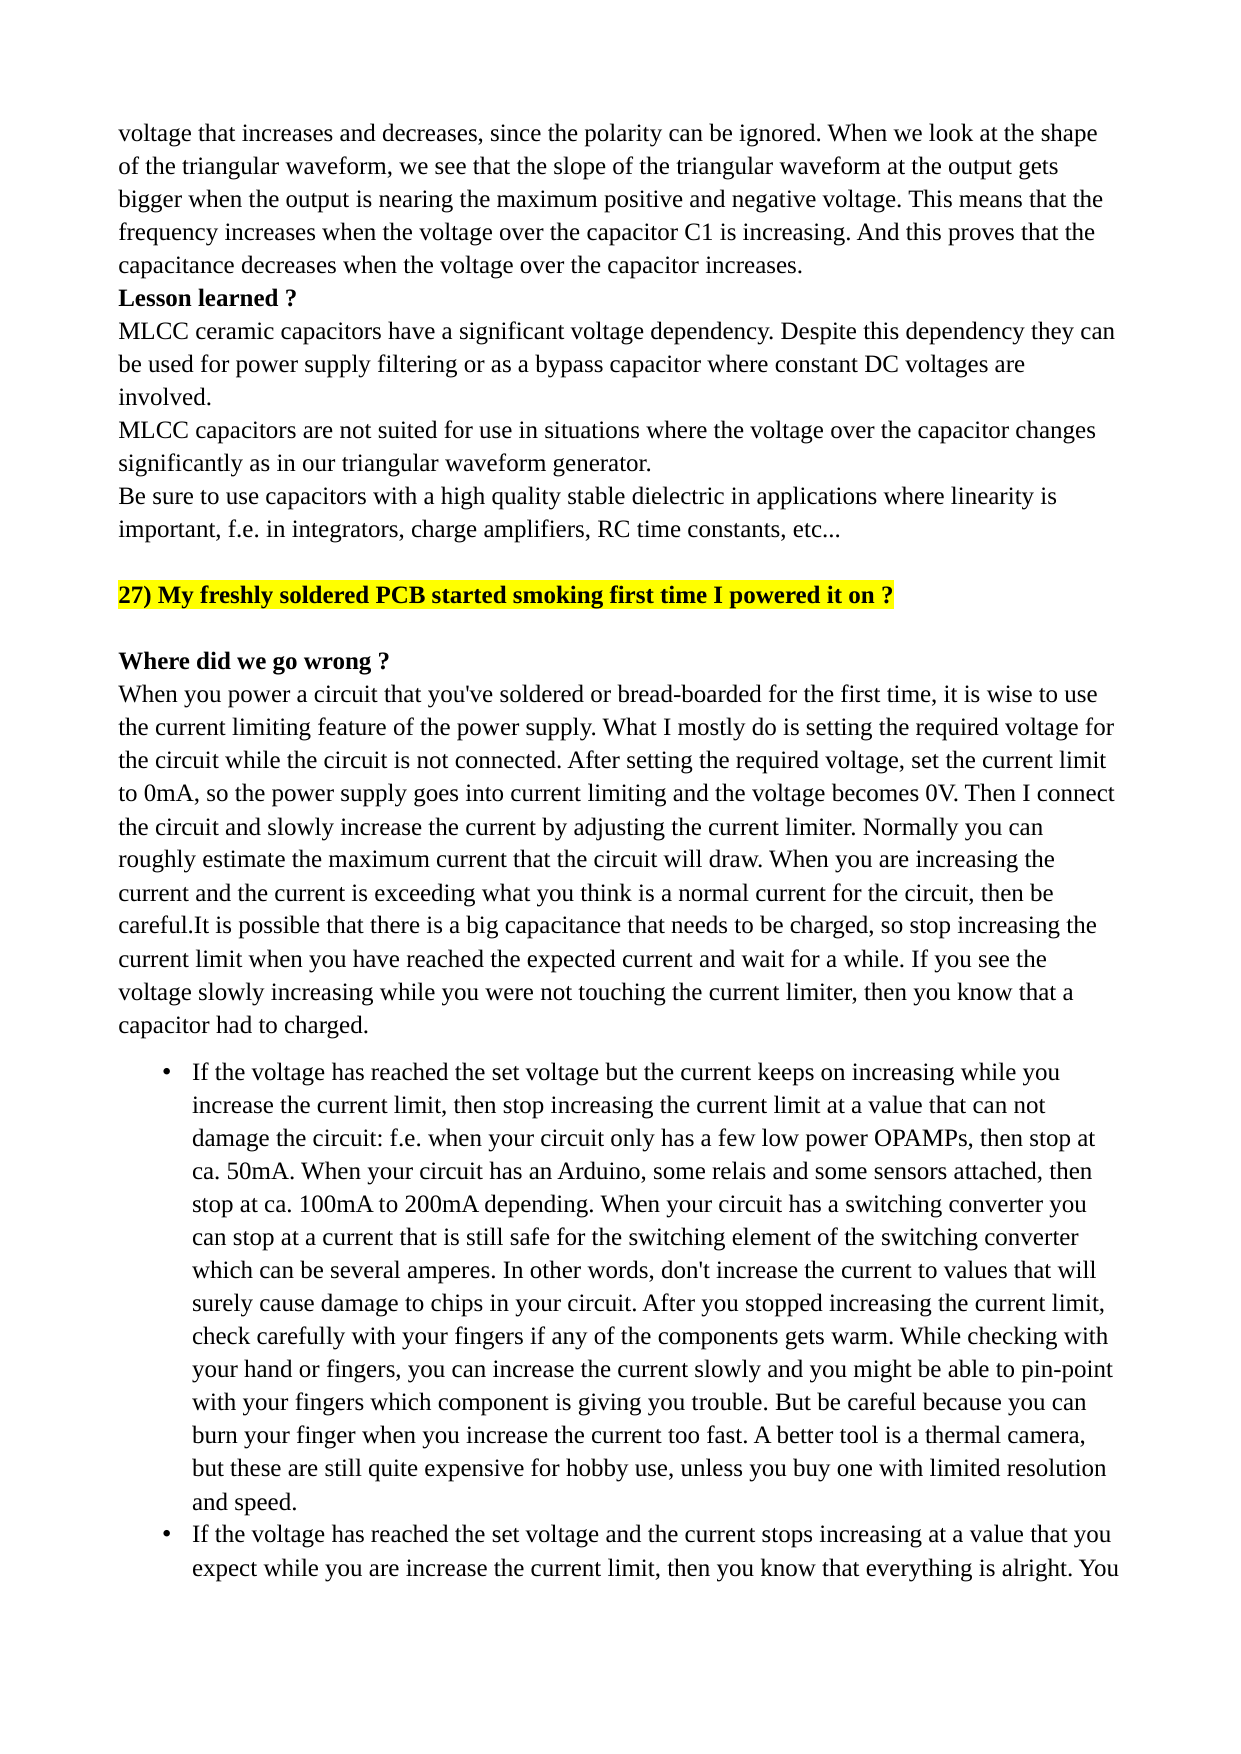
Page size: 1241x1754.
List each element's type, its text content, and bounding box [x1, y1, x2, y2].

text voltage that increases and decreases, since the polarity can be ignored. When we look at the shape of the triangular waveform, we see that the slope of the triangular waveform at the output gets bigger when the output is nearing the maximum positive and negative voltage. This means that the frequency increases when the voltage over the capacitor C1 is increasing. And this proves that the capacitance decreases when the voltage over the capacitor increases. Lesson learned ? MLCC ceramic capacitors have a significant voltage dependency. Despite this dependency they can be used for power supply filtering or as a bypass capacitor where constant DC voltages are involved. MLCC capacitors are not suited for use in situations where the voltage over the capacitor changes significantly as in our triangular waveform generator. Be sure to use capacitors with a high quality stable dielectric in applications where linearity is important, f.e. in integrators, charge amplifiers, RC time constants, etc... 27) My freshly soldered PCB started smoking first time I powered it on ? Where did we go wrong ? When you power a circuit that you've soldered or bread-boarded for the first time, it is wise to use the current limiting feature of the power supply. What I mostly do is setting the required voltage for the circuit while the circuit is not connected. After setting the required voltage, set the current limit to 0mA, so the power supply goes into current limiting and the voltage becomes 0V. Then I connect the circuit and slowly increase the current by adjusting the current limiter. Normally you can roughly estimate the maximum current that the circuit will draw. When you are increasing the current and the current is exceeding what you think is a normal current for the circuit, then be careful.It is possible that there is a big capacitance that needs to be charged, so stop increasing the current limit when you have reached the expected current and wait for a while. If you see the voltage slowly increasing while you were not touching the current limiter, then you know that a capacitor had to charged. [118, 118, 1122, 1038]
list If the voltage has reached the set voltage and the current stops increasing at a value that you expect while you are increase the current limit, then you know that everything is alright. You [162, 1519, 1122, 1581]
list If the voltage has reached the set voltage but the current keeps on increasing while you increase the current limit, then stop increasing the current limit at a value that can not damage the circuit: f.e. when your circuit only has a few low power OPAMPs, then stop at ca. 50mA. When your circuit has an Arduino, some relais and some sensors attached, then stop at ca. 100mA to 200mA depending. When your circuit has a switching converter you can stop at a current that is still safe for the switching element of the switching converter which can be several amperes. In other words, don't increase the current to values that will surely cause damage to chips in your circuit. After you stopped increasing the current limit, check carefully with your fingers if any of the components gets warm. While checking with your hand or fingers, you can increase the current slowly and you might be able to pin-point with your fingers which component is giving you trouble. But be careful because you can burn your finger when you increase the current too fast. A better tool is a thermal camera, but these are still quite expensive for hobby use, unless you buy one with limited resolution and speed. [162, 1057, 1122, 1515]
